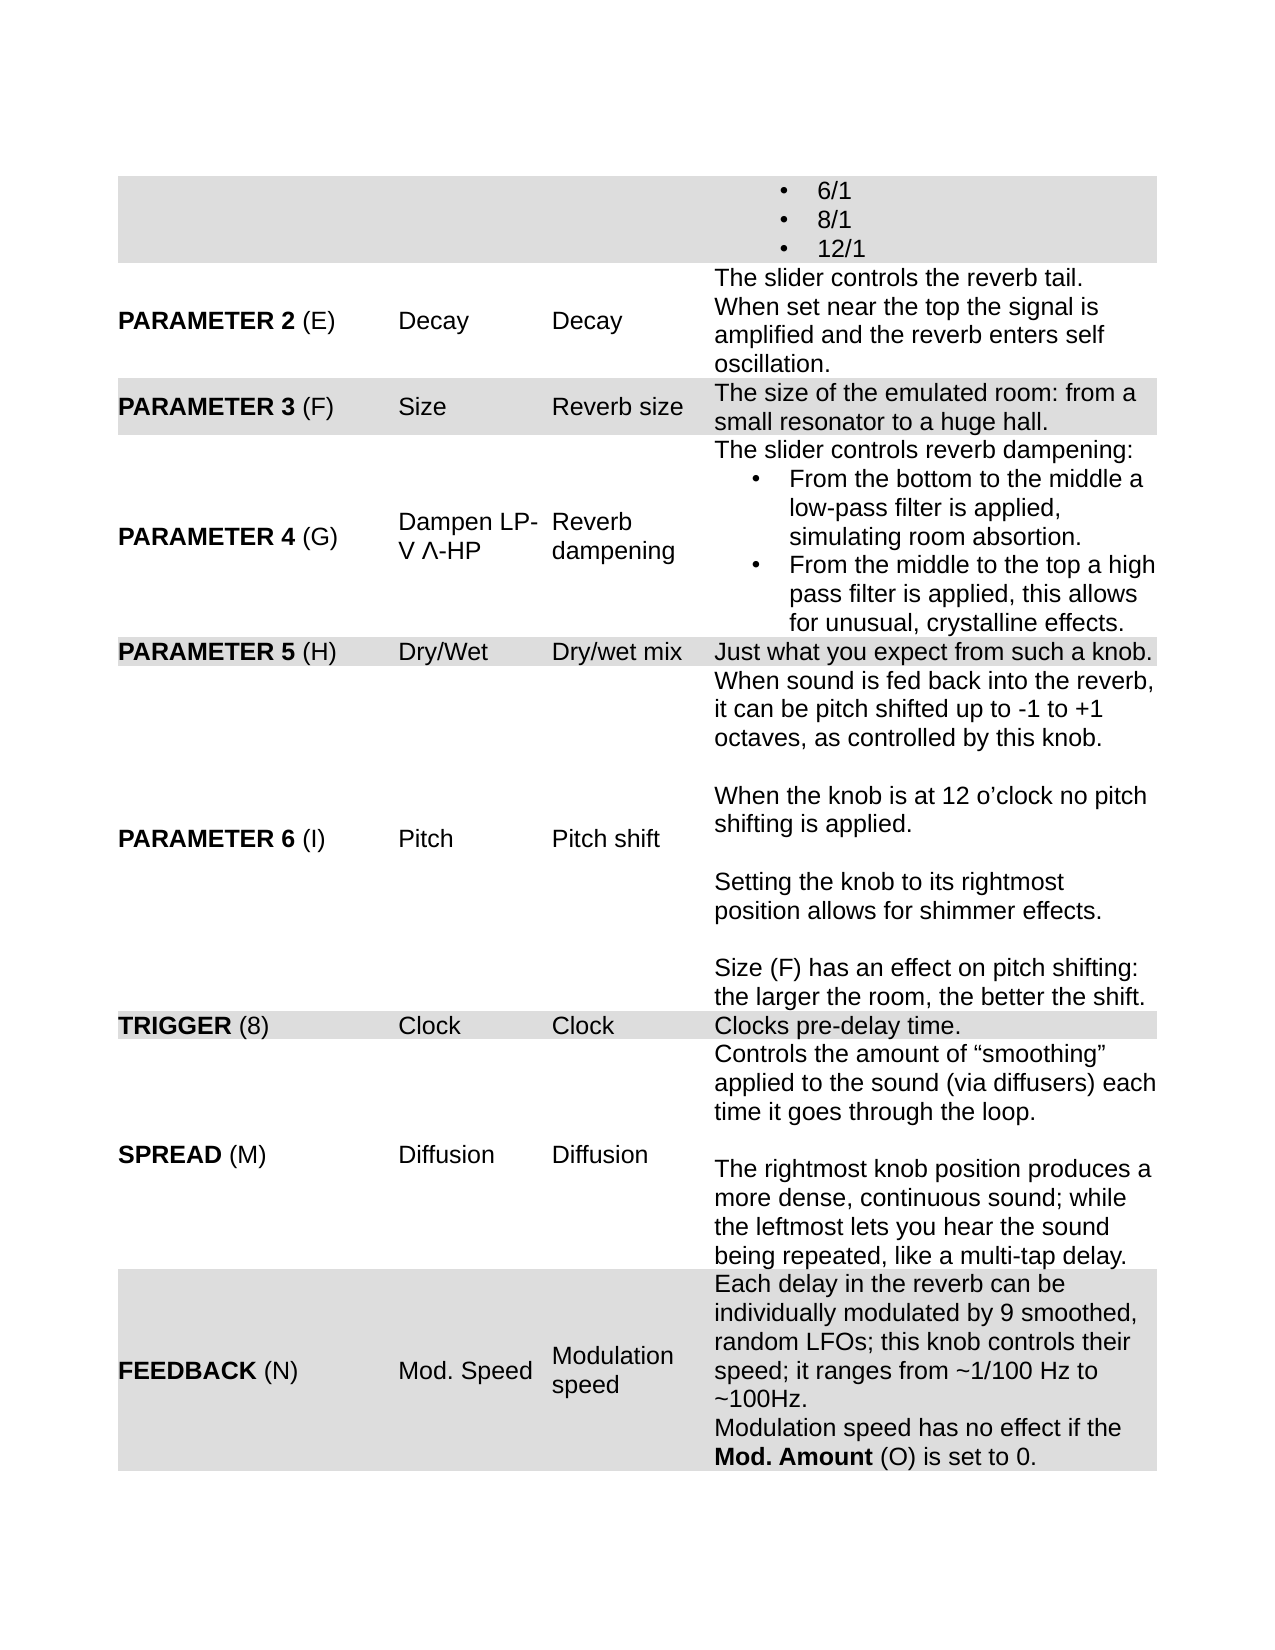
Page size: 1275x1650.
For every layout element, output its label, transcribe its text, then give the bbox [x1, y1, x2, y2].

table_cell Decay [552, 263, 714, 306]
table_cell Size [398, 378, 552, 392]
table_cell Diffusion [552, 1039, 714, 1140]
table_cell Mod. Speed [398, 1384, 552, 1471]
table_cell Pitch shift [552, 852, 714, 1011]
table_cell SPREAD (M) [118, 1039, 398, 1140]
table_cell Pitch [398, 666, 552, 824]
table_cell PARAMETER 3 (F) [118, 378, 398, 392]
table_cell The slider controls reverb dampening: From the bottom to the middle a low-pass filter is applied, simulating room absortion. From the middle to the top a high pass filter is applied, this allows for unusual, crystalline effects. [714, 464, 752, 637]
table_cell PARAMETER 6 (I) [118, 852, 398, 1011]
table_cell Dampen LP-V Λ-HP [398, 565, 552, 637]
table_cell Pitch shift [552, 666, 714, 824]
table_cell PARAMETER 6 (I) [118, 666, 398, 824]
table_cell Reverb size [552, 378, 714, 392]
table_cell SPREAD (M) [118, 1169, 398, 1269]
table_cell Diffusion [552, 1169, 714, 1269]
table_cell Dampen LP-V Λ-HP [398, 435, 552, 507]
table_cell Reverb dampening [552, 435, 714, 507]
table_cell Decay [552, 335, 714, 378]
table_cell PARAMETER 4 (G) [118, 551, 398, 637]
table_cell Pre-delay [552, 176, 714, 263]
table_cell PARAMETER 1 (D) [118, 176, 398, 263]
table_cell PARAMETER 2 (E) [118, 263, 398, 306]
table_cell Modulation speed [552, 1269, 714, 1341]
table_cell PARAMETER 3 (F) [118, 421, 398, 435]
table_cell Reverb size [552, 421, 714, 435]
table_cell Diffusion [398, 1039, 552, 1140]
table_cell Reverb dampening [552, 565, 714, 637]
table_cell PARAMETER 2 (E) [118, 335, 398, 378]
table_cell Pre-delay [398, 176, 552, 263]
table_cell Size [398, 421, 552, 435]
table_cell FEEDBACK (N) [118, 1384, 398, 1471]
table_cell FEEDBACK (N) [118, 1269, 398, 1356]
table_cell Pitch [398, 852, 552, 1011]
table_cell PARAMETER 4 (G) [118, 435, 398, 522]
table_cell Modulation speed [552, 1399, 714, 1471]
table_cell Diffusion [398, 1169, 552, 1269]
table_cell Decay [398, 335, 552, 378]
table_cell Decay [398, 263, 552, 306]
table_cell Mod. Speed [398, 1269, 552, 1356]
